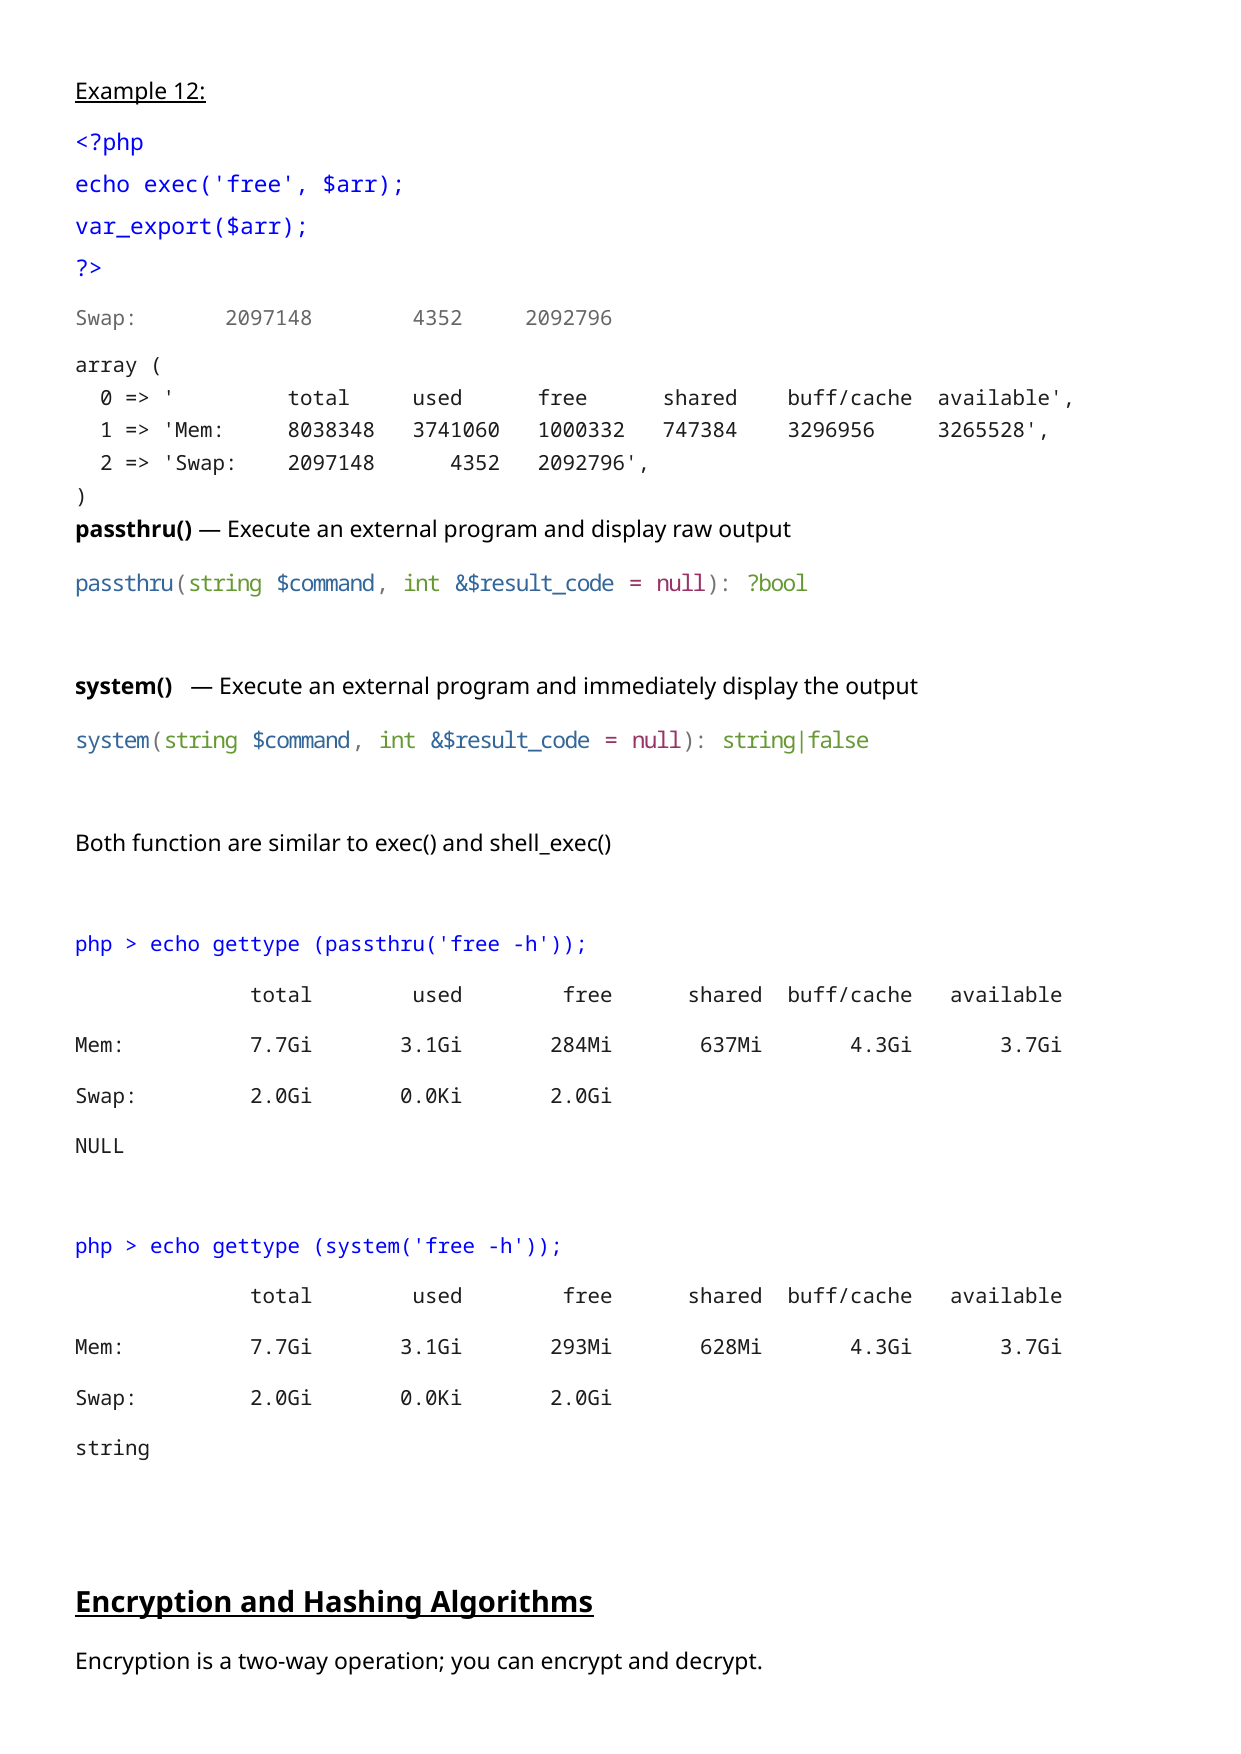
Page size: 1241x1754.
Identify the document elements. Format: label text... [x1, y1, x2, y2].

text system(string $command, int &$result_code = null): string|false [75, 724, 1166, 755]
text Example 12: [75, 75, 1166, 106]
text php > echo gettype (passthru('free -h')); [75, 929, 1166, 958]
text Swap: 2.0Gi 0.0Ki 2.0Gi [75, 1383, 1166, 1411]
text <?php [75, 126, 1166, 157]
text php > echo gettype (system('free -h')); [75, 1231, 1166, 1259]
text 1 => 'Mem: 8038348 3741060 1000332 747384 3296956 3265528', [75, 416, 1166, 444]
text Swap: 2097148 4352 2092796 [75, 303, 1166, 331]
text ) [75, 481, 1166, 509]
text total used free shared buff/cache available [75, 980, 1166, 1008]
text ?> [75, 252, 1166, 283]
text var_export($arr); [75, 210, 1166, 241]
text NULL [75, 1132, 1166, 1160]
text Both function are similar to exec() and shell_exec() [75, 827, 1166, 858]
text 0 => ' total used free shared buff/cache available', [75, 383, 1166, 411]
text Mem: 7.7Gi 3.1Gi 293Mi 628Mi 4.3Gi 3.7Gi [75, 1332, 1166, 1361]
text string [75, 1433, 1166, 1462]
text system() — Execute an external program and immediately display the output [75, 670, 1166, 701]
text Encryption is a two-way operation; you can encrypt and decrypt. [75, 1645, 1166, 1676]
text passthru() — Execute an external program and display raw output [75, 513, 1166, 545]
text Mem: 7.7Gi 3.1Gi 284Mi 637Mi 4.3Gi 3.7Gi [75, 1030, 1166, 1059]
text echo exec('free', $arr); [75, 168, 1166, 199]
text passthru(string $command, int &$result_code = null): ?bool [75, 567, 1166, 599]
text 2 => 'Swap: 2097148 4352 2092796', [75, 448, 1166, 477]
text total used free shared buff/cache available [75, 1282, 1166, 1310]
text Encryption and Hashing Algorithms [75, 1581, 1166, 1621]
text Swap: 2.0Gi 0.0Ki 2.0Gi [75, 1081, 1166, 1109]
text array ( [75, 350, 1166, 379]
